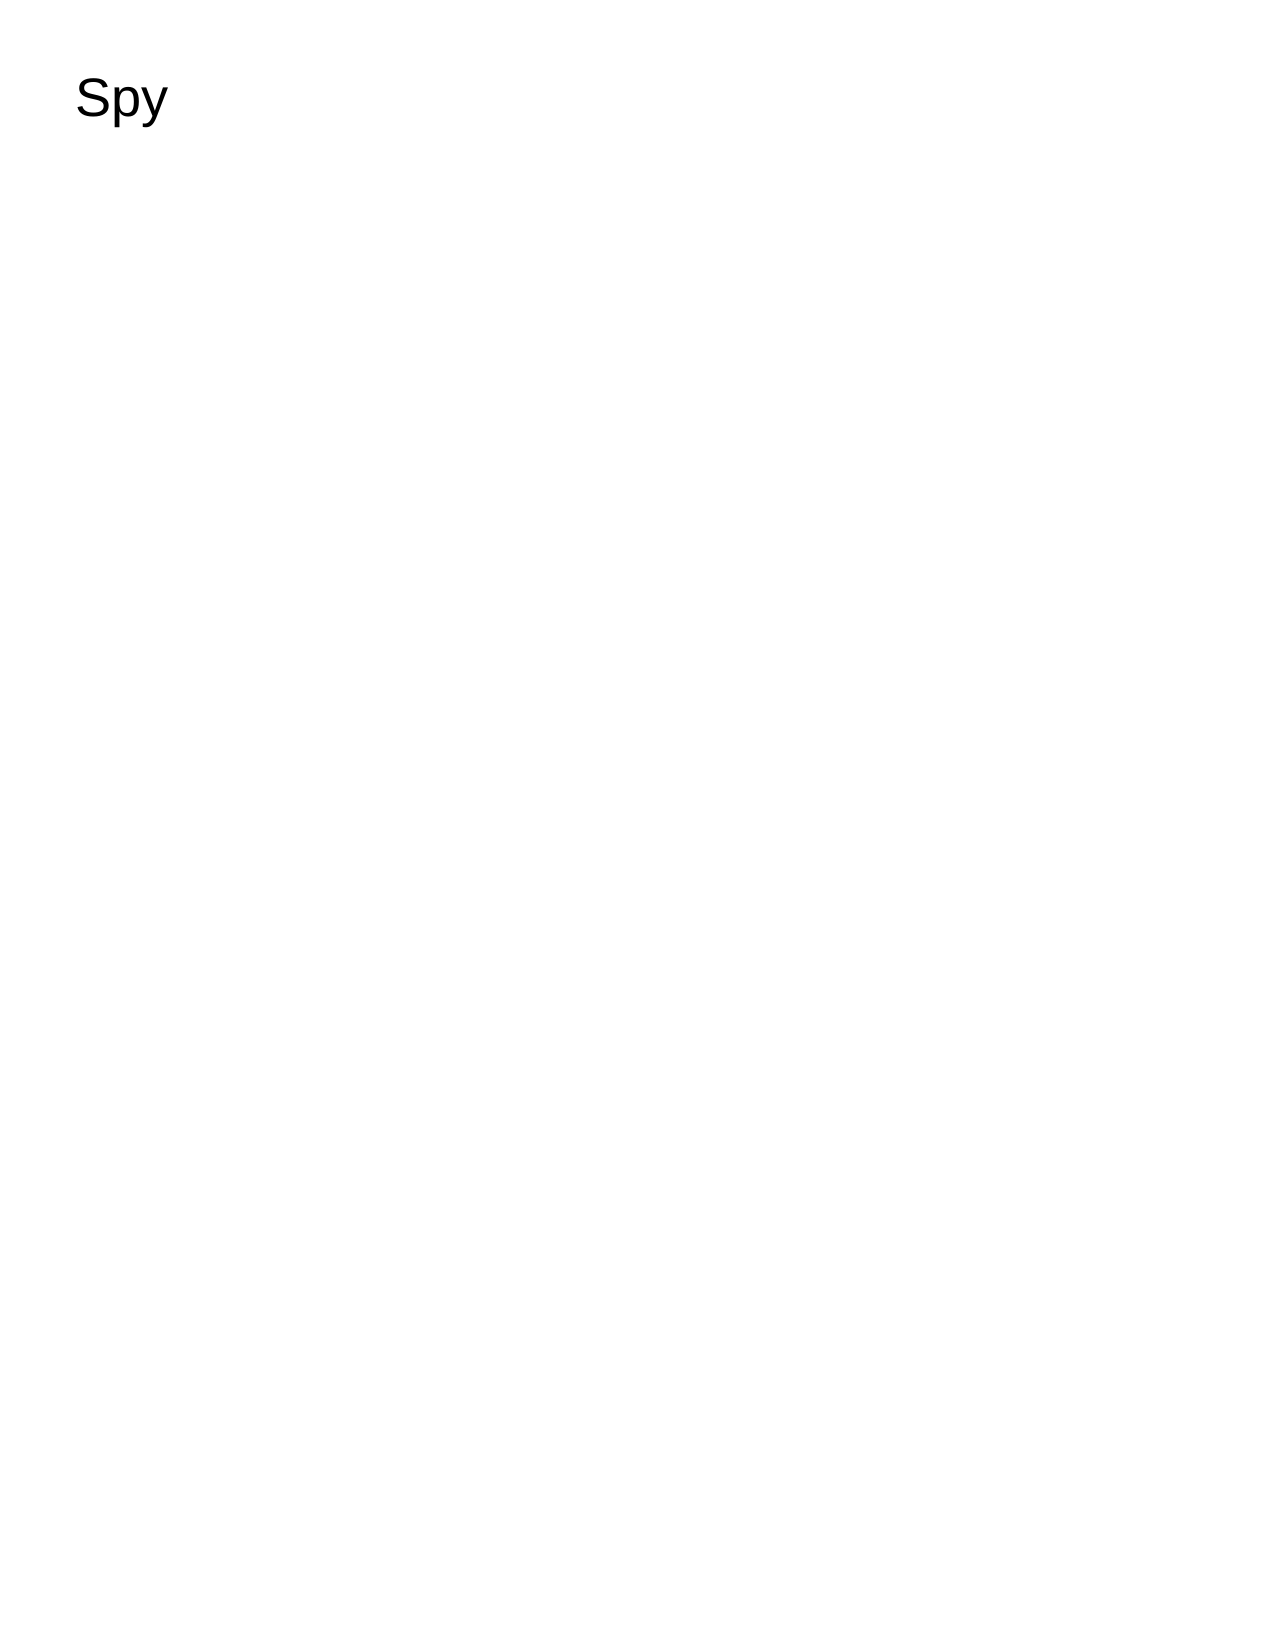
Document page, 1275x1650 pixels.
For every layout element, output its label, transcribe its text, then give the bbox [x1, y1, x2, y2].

title Spy [75, 66, 1275, 128]
